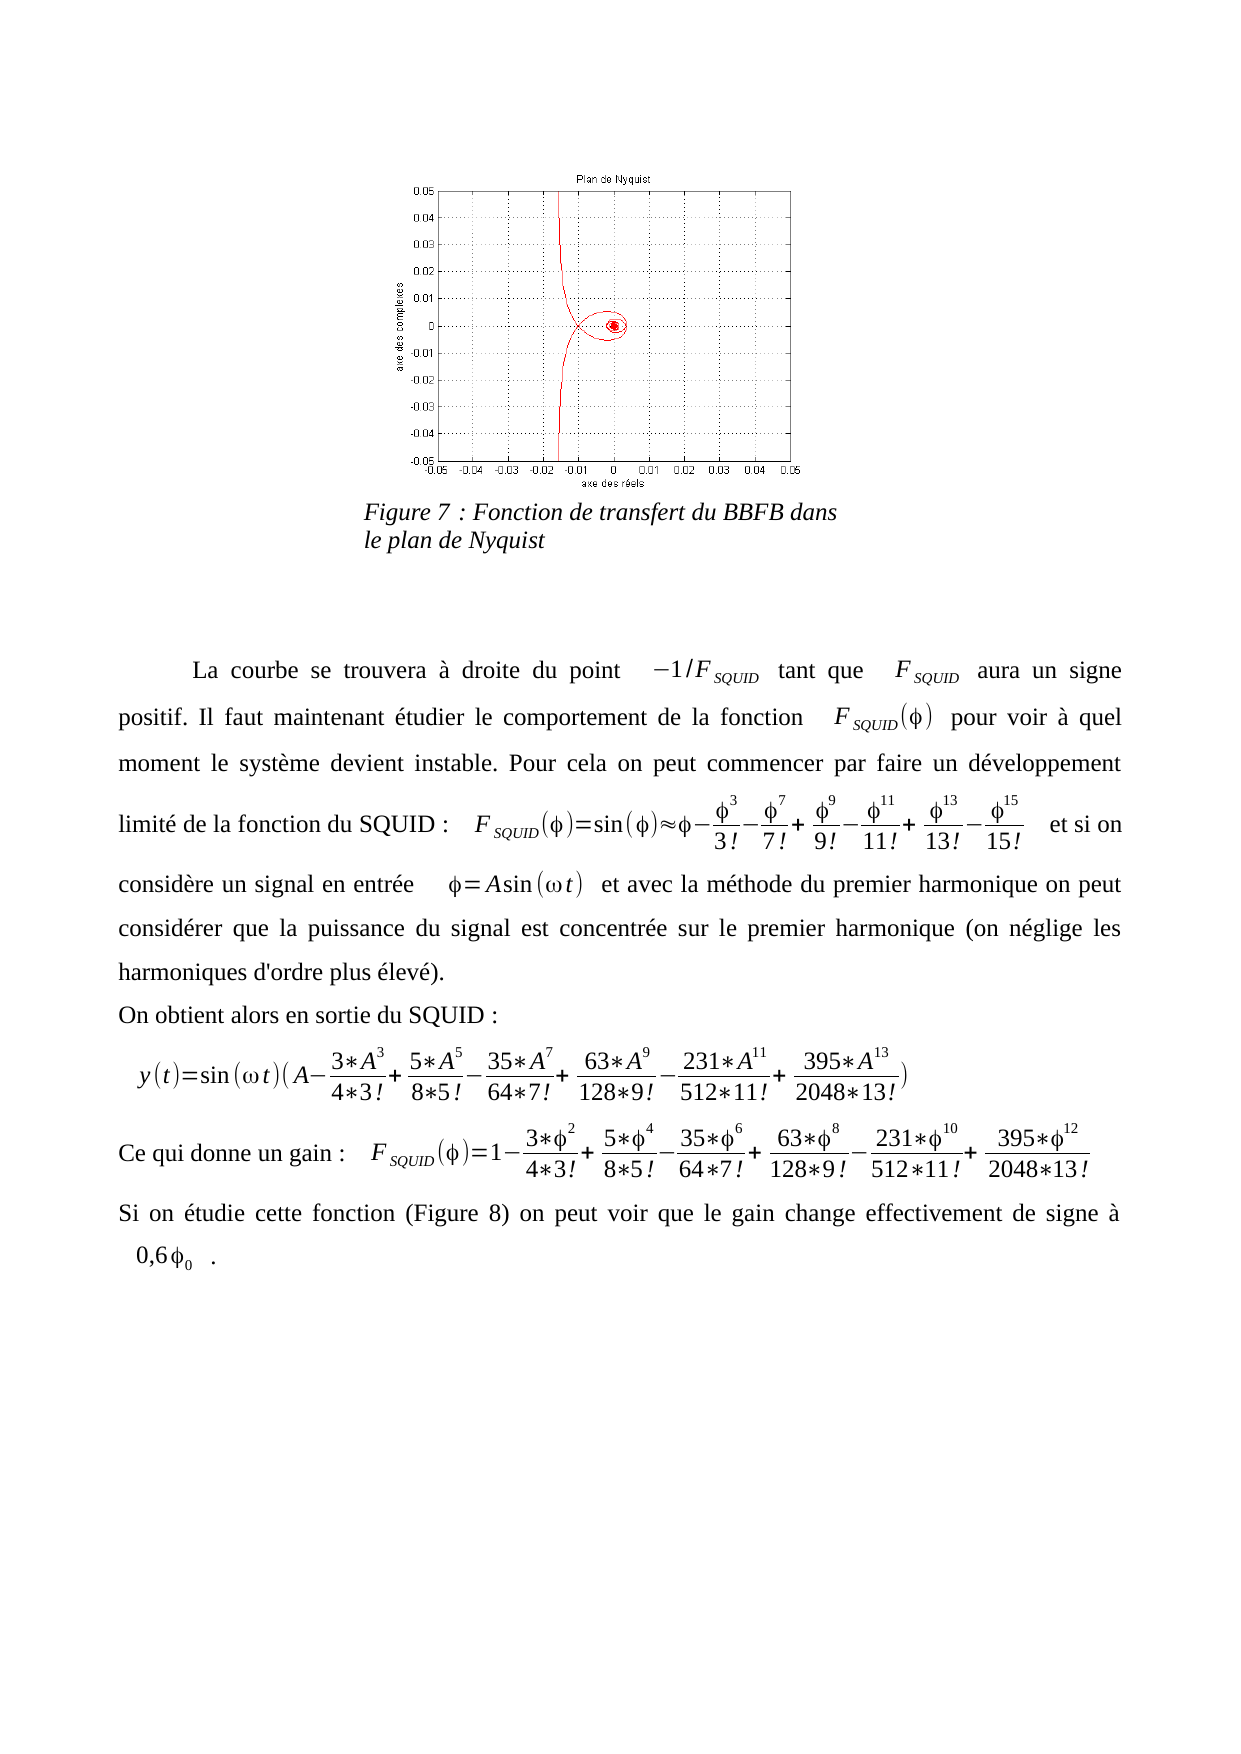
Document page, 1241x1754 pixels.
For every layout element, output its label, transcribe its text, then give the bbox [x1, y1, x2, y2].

text On obtient alors en sortie du SQUID : [118, 1000, 1122, 1106]
picture [378, 165, 833, 497]
text Ce qui donne un gain : [118, 1120, 1122, 1183]
text La courbe se trouvera à droite du point tant que aura un signe positif. Il faut maintenant étudier le comportement de la fonction pour voir à quel moment le système devient instable. Pour cela on peut commencer par faire un développement limité de la fonction du SQUID : et si on considère un signal en entrée et avec la méthode du premier harmonique on peut considérer que la puissance du signal est concentrée sur le premier harmonique (on néglige les harmoniques d'ordre plus élevé). [118, 655, 1122, 985]
text Si on étudie cette fonction (Figure 8) on peut voir que le gain change effectivement de signe à . [118, 1198, 1122, 1273]
text Figure 7 : Fonction de transfert du BBFB dans le plan de Nyquist [363, 184, 848, 554]
